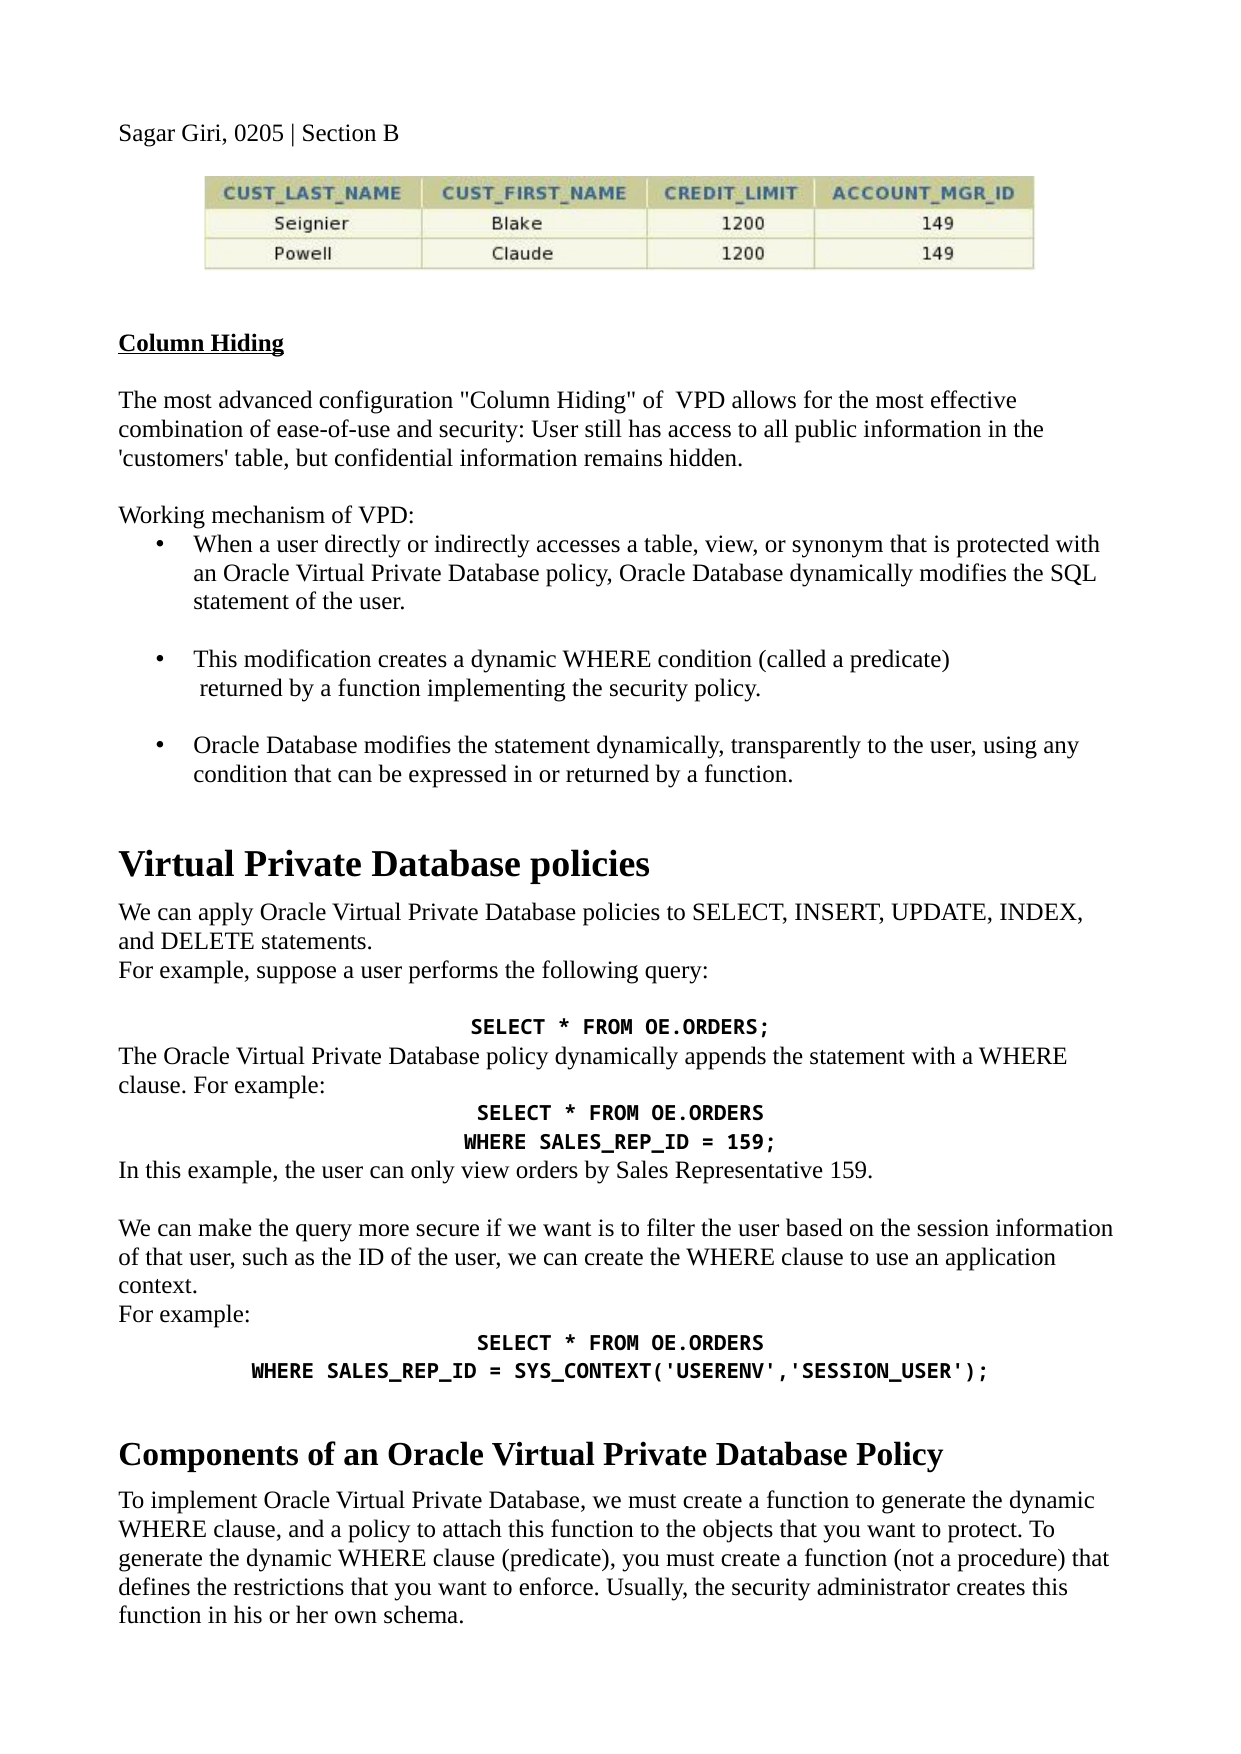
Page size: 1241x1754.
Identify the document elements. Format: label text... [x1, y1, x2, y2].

text In this example, the user can only view orders by Sales Representative 159. [118, 1155, 1122, 1184]
list When a user directly or indirectly accesses a table, view, or synonym that is protected with an Oracle Virtual Private Database policy, Oracle Database dynamically modifies the SQL statement of the user. [156, 529, 1122, 615]
picture [204, 176, 1036, 271]
text WHERE SALES_REP_ID = SYS_CONTEXT('USERENV','SESSION_USER'); [118, 1356, 1122, 1385]
subtitle Components of an Oracle Virtual Private Database Policy [118, 1434, 1122, 1473]
text The most advanced configuration "Column Hiding" of VPD allows for the most effective combination of ease-of-use and security: User still has access to all public information in the 'customers' table, but confidential information remains hidden. [118, 385, 1122, 471]
text For example: [118, 1299, 1122, 1328]
text SELECT * FROM OE.ORDERS [118, 1328, 1122, 1356]
text Column Hiding [118, 328, 1122, 356]
text We can apply Oracle Virtual Private Database policies to SELECT, INSERT, UPDATE, INDEX, and DELETE statements. [118, 897, 1122, 955]
list returned by a function implementing the security policy. [156, 673, 1122, 701]
text SELECT * FROM OE.ORDERS [118, 1098, 1122, 1127]
text Working mechanism of VPD: [118, 500, 1122, 529]
text WHERE SALES_REP_ID = 159; [118, 1127, 1122, 1155]
subtitle Virtual Private Database policies [118, 841, 1122, 885]
text To implement Oracle Virtual Private Database, we must create a function to generate the dynamic WHERE clause, and a policy to attach this function to the objects that you want to protect. To generate the dynamic WHERE clause (predicate), you must create a function (not a procedure) that defines the restrictions that you want to enforce. Usually, the security administrator creates this function in his or her own schema. [118, 1485, 1122, 1629]
text We can make the query more secure if we want is to filter the user based on the session information of that user, such as the ID of the user, we can create the WHERE clause to use an application context. [118, 1213, 1122, 1299]
list This modification creates a dynamic WHERE condition (called a predicate) [156, 644, 1122, 673]
text The Oracle Virtual Private Database policy dynamically appends the statement with a WHERE clause. For example: [118, 1041, 1122, 1098]
list Oracle Database modifies the statement dynamically, transparently to the user, using any condition that can be expressed in or returned by a function. [156, 730, 1122, 788]
text SELECT * FROM OE.ORDERS; [118, 1012, 1122, 1041]
text For example, suppose a user performs the following query: [118, 955, 1122, 984]
